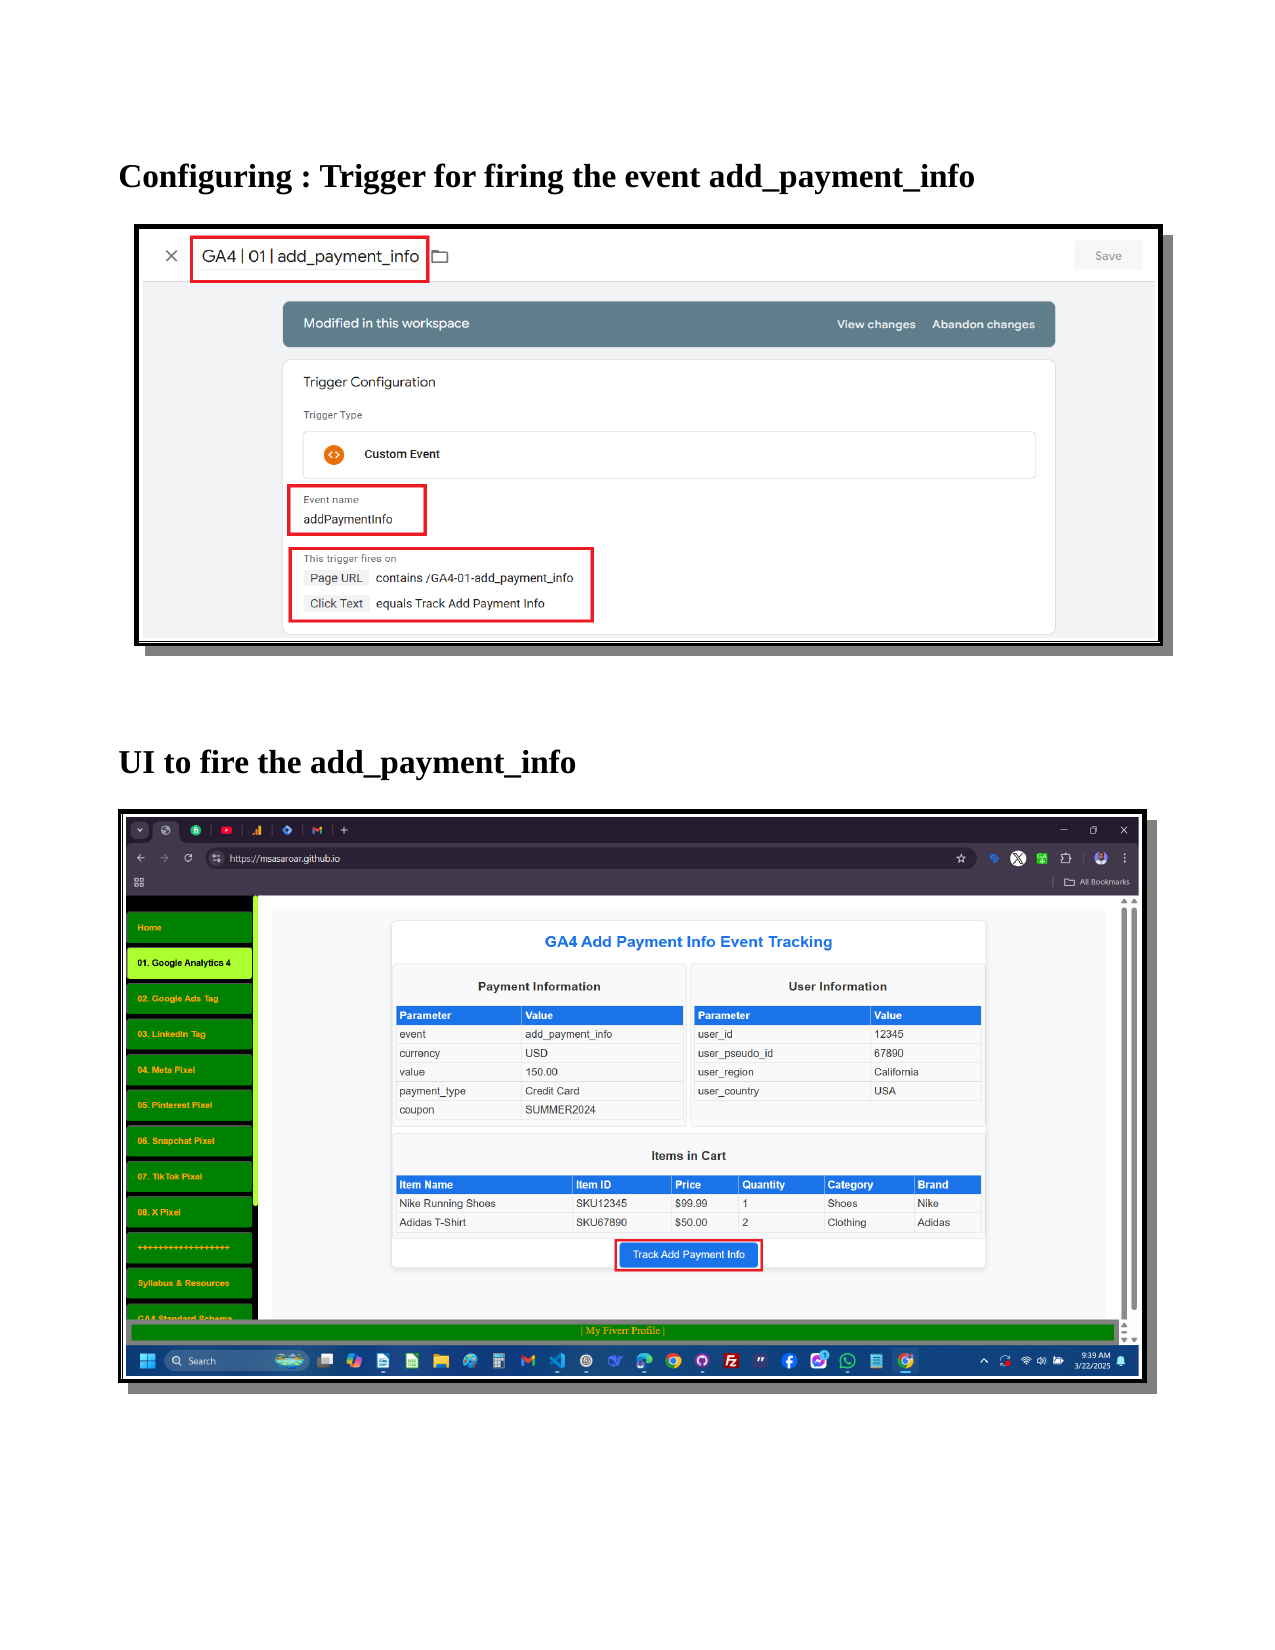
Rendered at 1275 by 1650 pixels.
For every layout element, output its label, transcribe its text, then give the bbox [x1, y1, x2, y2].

picture [126, 817, 1139, 1376]
text Configuring : Trigger for firing the event add_payment_info [118, 156, 1157, 195]
picture [142, 232, 1155, 638]
text UI to fire the add_payment_info [118, 742, 1157, 781]
